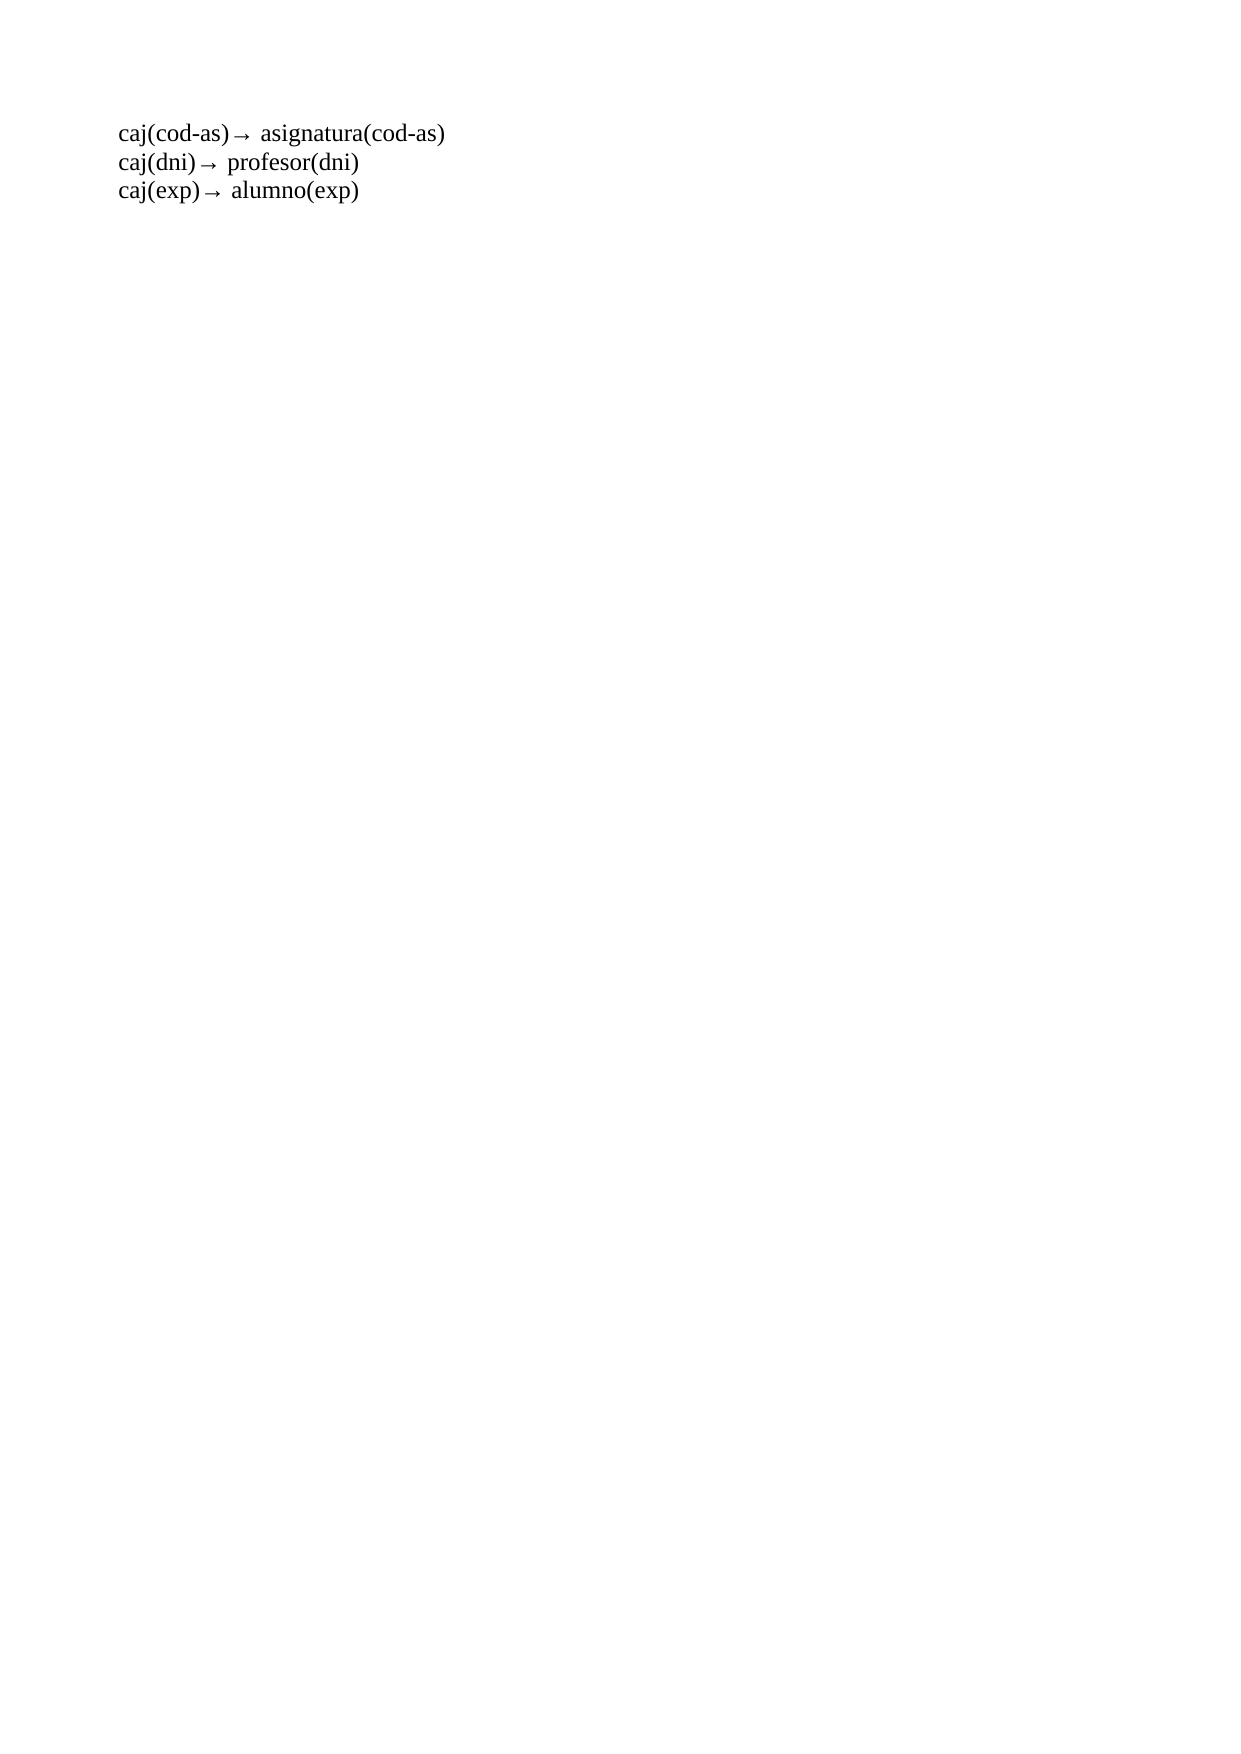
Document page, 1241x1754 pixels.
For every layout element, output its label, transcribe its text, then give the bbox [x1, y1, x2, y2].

text caj(dni)→ profesor(dni) [118, 147, 1122, 176]
text caj(cod-as)→ asignatura(cod-as) [118, 118, 1122, 147]
text caj(exp)→ alumno(exp) [118, 176, 1122, 204]
